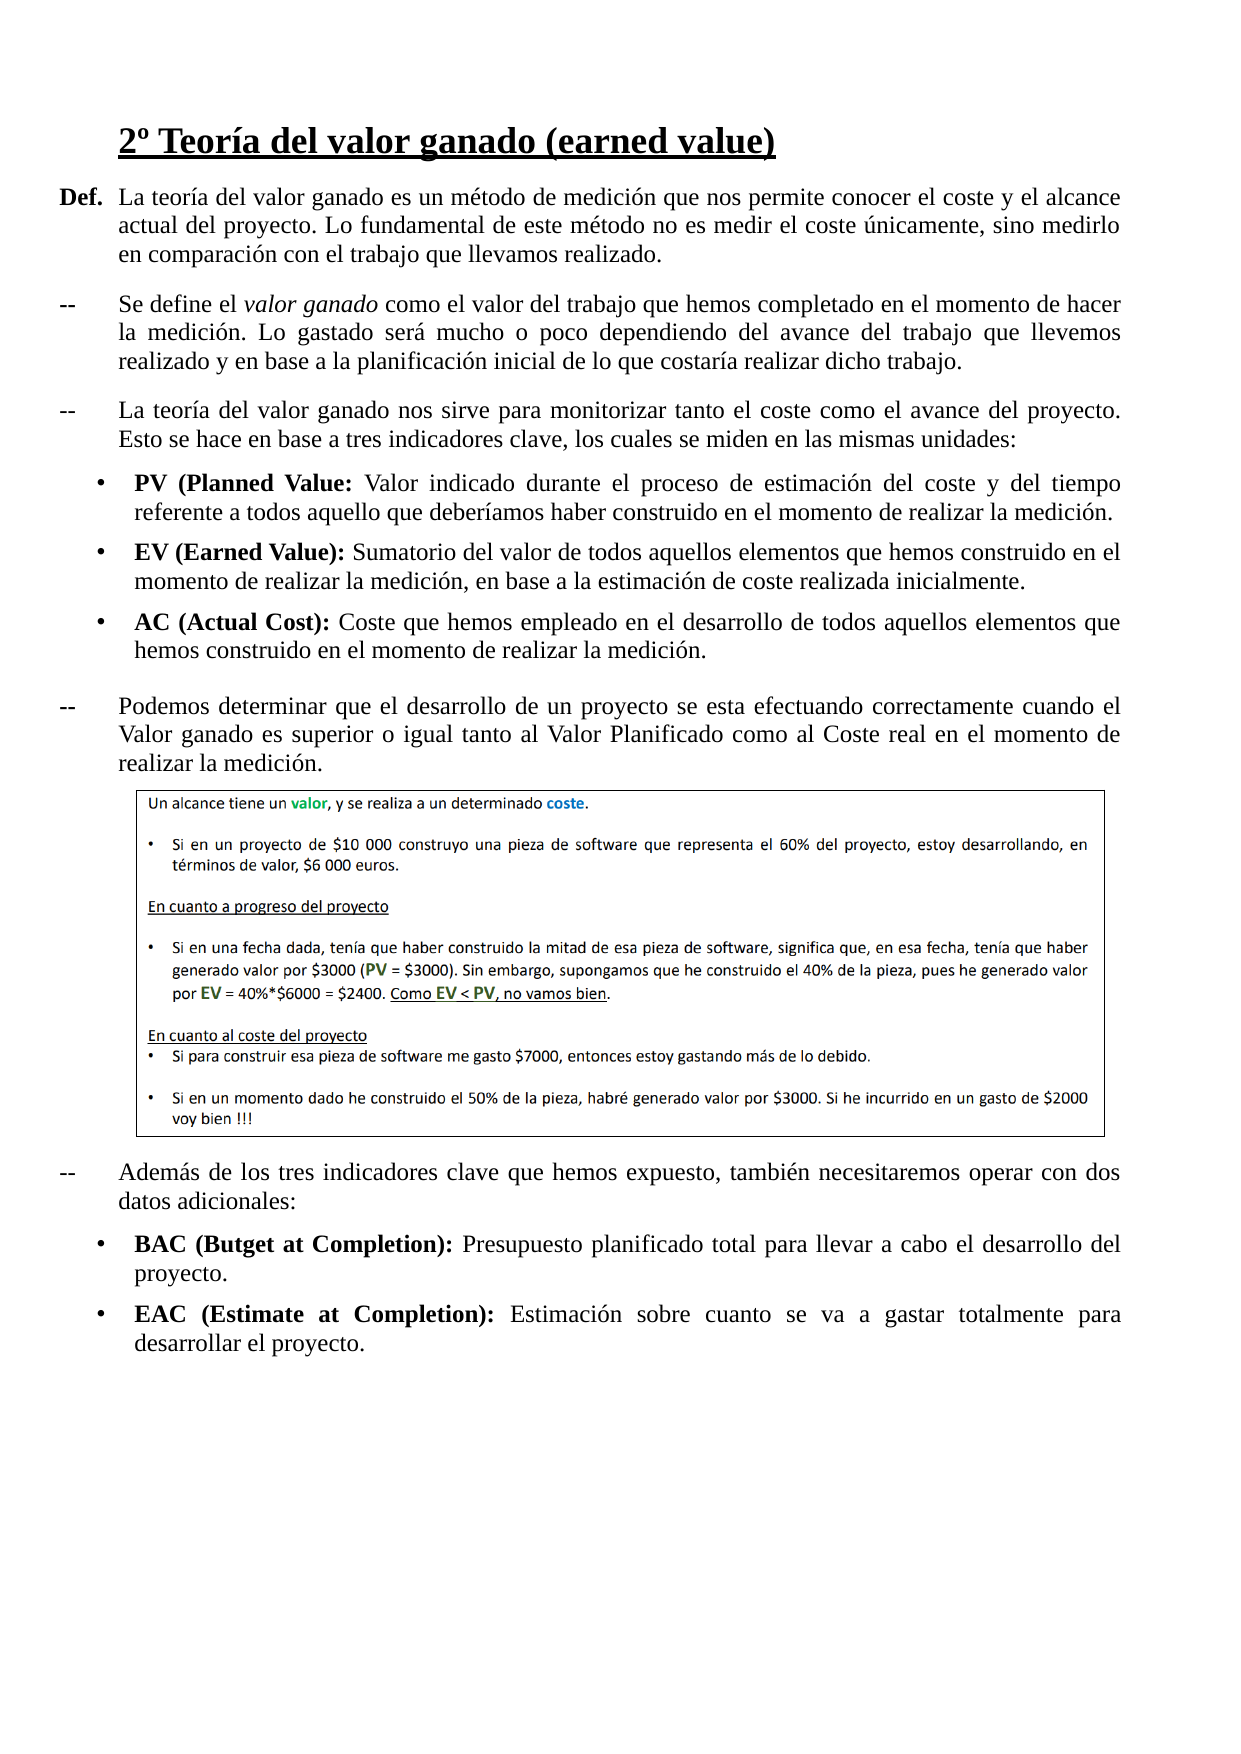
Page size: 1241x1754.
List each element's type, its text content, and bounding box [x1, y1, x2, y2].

list PV (Planned Value: Valor indicado durante el proceso de estimación del coste y del tiempo referente a todos aquello que deberíamos haber construido en el momento de realizar la medición. [97, 468, 1122, 525]
text Def. La teoría del valor ganado es un método de medición que nos permite conocer el coste y el alcance actual del proyecto. Lo fundamental de este método no es medir el coste únicamente, sino medirlo en comparación con el trabajo que llevamos realizado. [59, 182, 1122, 268]
list EV (Earned Value): Sumatorio del valor de todos aquellos elementos que hemos construido en el momento de realizar la medición, en base a la estimación de coste realizada inicialmente. [97, 537, 1122, 595]
text -- Podemos determinar que el desarrollo de un proyecto se esta efectuando correctamente cuando el Valor ganado es superior o igual tanto al Valor Planificado como al Coste real en el momento de realizar la medición. [59, 691, 1122, 777]
picture [138, 792, 1102, 1134]
text -- Además de los tres indicadores clave que hemos expuesto, también necesitaremos operar con dos datos adicionales: [59, 798, 1122, 1215]
text -- La teoría del valor ganado nos sirve para monitorizar tanto el coste como el avance del proyecto. Esto se hace en base a tres indicadores clave, los cuales se miden en las mismas unidades: [59, 396, 1122, 453]
list BAC (Butget at Completion): Presupuesto planificado total para llevar a cabo el desarrollo del proyecto. [97, 1229, 1122, 1287]
text -- Se define el valor ganado como el valor del trabajo que hemos completado en el momento de hacer la medición. Lo gastado será mucho o poco dependiendo del avance del trabajo que llevemos realizado y en base a la planificación inicial de lo que costaría realizar dicho trabajo. [59, 289, 1122, 375]
list EAC (Estimate at Completion): Estimación sobre cuanto se va a gastar totalmente para desarrollar el proyecto. [97, 1299, 1122, 1356]
list AC (Actual Cost): Coste que hemos empleado en el desarrollo de todos aquellos elementos que hemos construido en el momento de realizar la medición. [97, 607, 1122, 664]
text 2º Teoría del valor ganado (earned value) [118, 118, 1122, 161]
